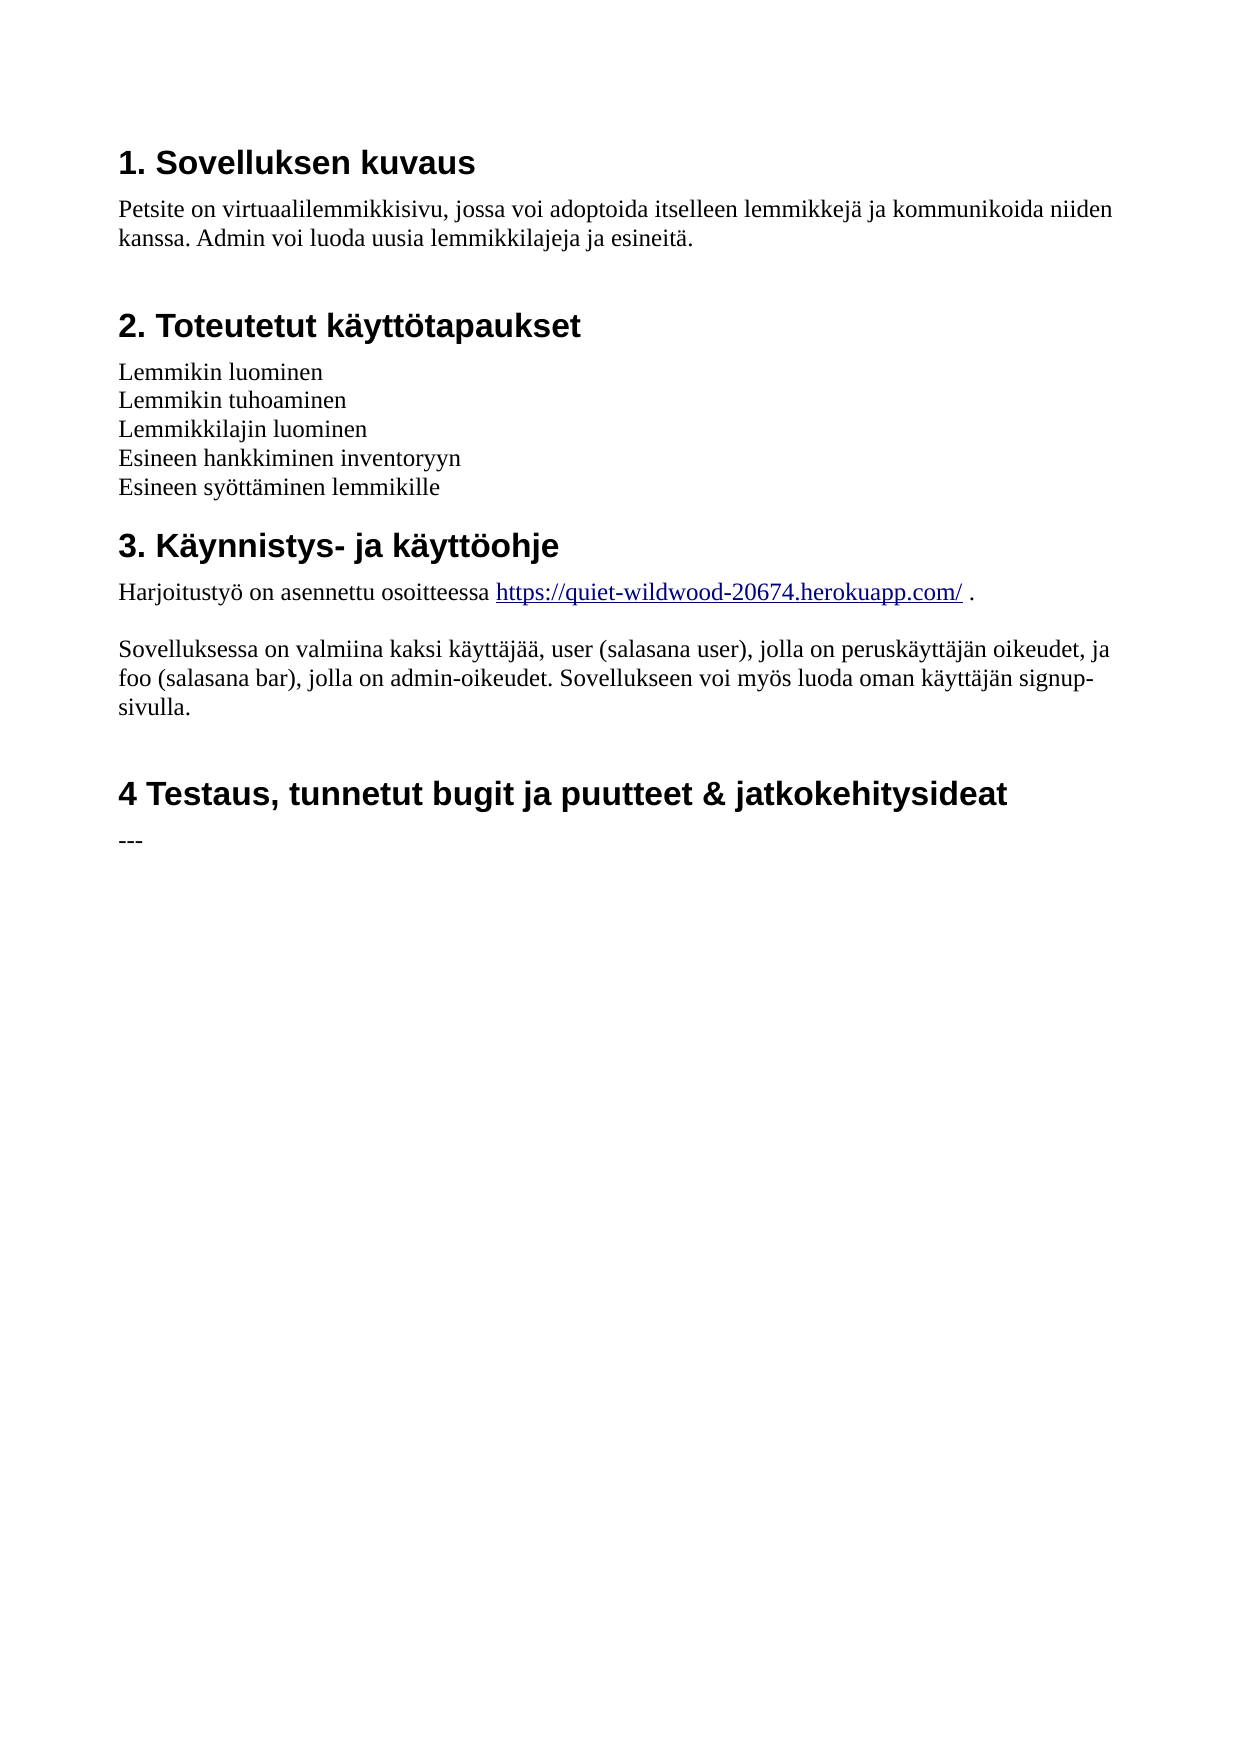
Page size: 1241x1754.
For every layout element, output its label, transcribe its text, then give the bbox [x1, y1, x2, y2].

text --- [118, 825, 1122, 854]
text Esineen hankkiminen inventoryyn [118, 443, 1122, 472]
text Lemmikin luominen [118, 357, 1122, 385]
subtitle 2. Toteutetut käyttötapaukset [118, 306, 1122, 344]
text Lemmikin tuhoaminen [118, 385, 1122, 414]
text Lemmikkilajin luominen [118, 414, 1122, 443]
subtitle 1. Sovelluksen kuvaus [118, 143, 1122, 182]
text Sovelluksessa on valmiina kaksi käyttäjää, user (salasana user), jolla on peruskäyttäjän oikeudet, ja foo (salasana bar), jolla on admin-oikeudet. Sovellukseen voi myös luoda oman käyttäjän signup-sivulla. [118, 634, 1122, 720]
subtitle 4 Testaus, tunnetut bugit ja puutteet & jatkokehitysideat [118, 774, 1122, 813]
subtitle 3. Käynnistys- ja käyttöohje [118, 525, 1122, 564]
text Petsite on virtuaalilemmikkisivu, jossa voi adoptoida itselleen lemmikkejä ja kommunikoida niiden kanssa. Admin voi luoda uusia lemmikkilajeja ja esineitä. [118, 194, 1122, 252]
text Esineen syöttäminen lemmikille [118, 472, 1122, 500]
text Harjoitustyö on asennettu osoitteessa https://quiet-wildwood-20674.herokuapp.com/ . [118, 577, 1122, 605]
